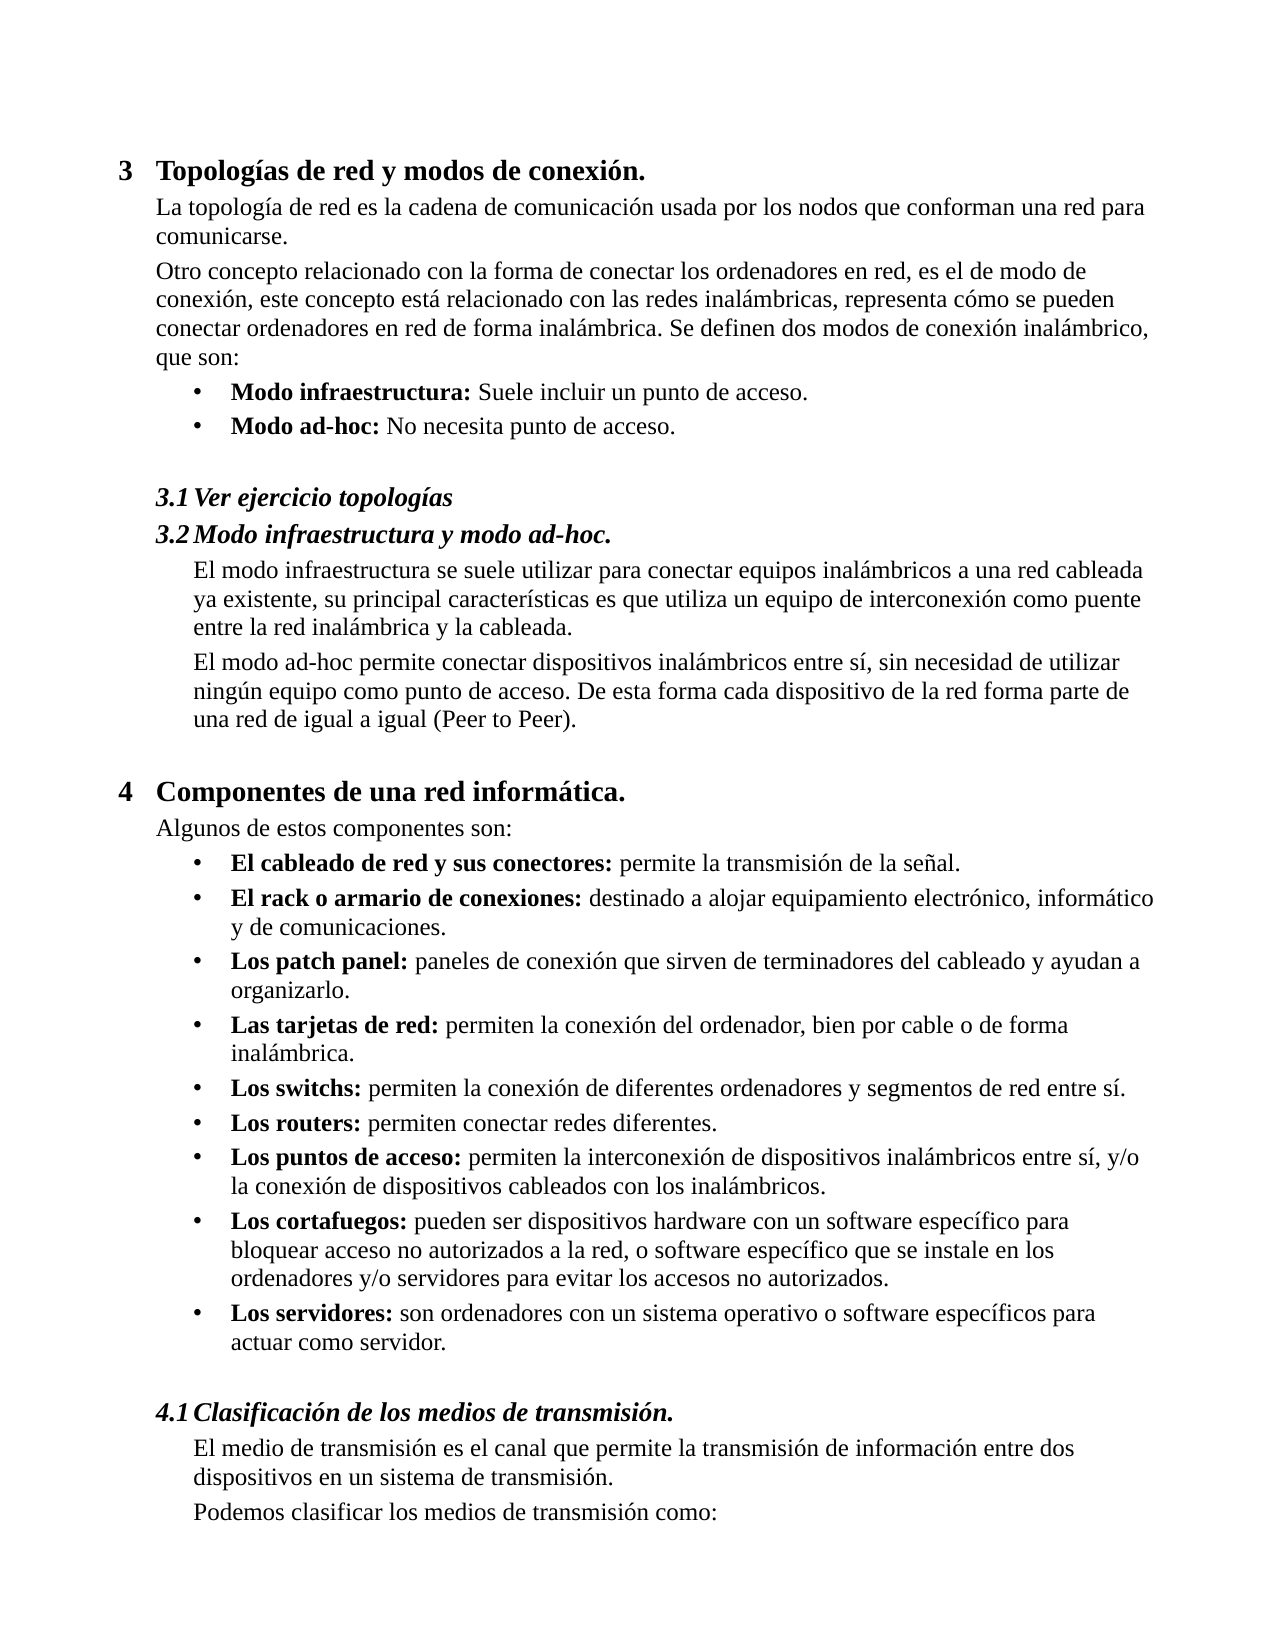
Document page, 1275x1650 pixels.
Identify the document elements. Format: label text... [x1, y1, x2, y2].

list Los patch panel: paneles de conexión que sirven de terminadores del cableado y ayudan a organizarlo. [193, 946, 1157, 1004]
list Topologías de red y modos de conexión. [118, 153, 1157, 186]
list Modo infraestructura y modo ad-hoc. [156, 518, 1157, 549]
list Los servidores: son ordenadores con un sistema operativo o software específicos para actuar como servidor. [193, 1298, 1157, 1356]
list Componentes de una red informática. [118, 774, 1157, 807]
list El rack o armario de conexiones: destinado a alojar equipamiento electrónico, informático y de comunicaciones. [193, 883, 1157, 940]
list Las tarjetas de red: permiten la conexión del ordenador, bien por cable o de forma inalámbrica. [193, 1010, 1157, 1067]
list Los switchs: permiten la conexión de diferentes ordenadores y segmentos de red entre sí. [193, 1073, 1157, 1102]
list Modo infraestructura: Suele incluir un punto de acceso. [193, 377, 1157, 405]
list Otro concepto relacionado con la forma de conectar los ordenadores en red, es el de modo de conexión, este concepto está relacionado con las redes inalámbricas, representa cómo se pueden conectar ordenadores en red de forma inalámbrica. Se definen dos modos de conexión inalámbrico, que son: [118, 256, 1157, 371]
list El cableado de red y sus conectores: permite la transmisión de la señal. [193, 848, 1157, 877]
list Algunos de estos componentes son: [118, 813, 1157, 842]
list Ver ejercicio topologías [156, 481, 1157, 512]
list La topología de red es la cadena de comunicación usada por los nodos que conforman una red para comunicarse. [118, 192, 1157, 250]
list Modo ad-hoc: No necesita punto de acceso. [193, 411, 1157, 440]
list Los routers: permiten conectar redes diferentes. [193, 1108, 1157, 1137]
list Podemos clasificar los medios de transmisión como: [156, 1497, 1157, 1526]
list Los cortafuegos: pueden ser dispositivos hardware con un software específico para bloquear acceso no autorizados a la red, o software específico que se instale en los ordenadores y/o servidores para evitar los accesos no autorizados. [193, 1206, 1157, 1292]
list El modo ad-hoc permite conectar dispositivos inalámbricos entre sí, sin necesidad de utilizar ningún equipo como punto de acceso. De esta forma cada dispositivo de la red forma parte de una red de igual a igual (Peer to Peer). [156, 647, 1157, 733]
list El medio de transmisión es el canal que permite la transmisión de información entre dos dispositivos en un sistema de transmisión. [156, 1433, 1157, 1491]
list Clasificación de los medios de transmisión. [156, 1396, 1157, 1427]
list Los puntos de acceso: permiten la interconexión de dispositivos inalámbricos entre sí, y/o la conexión de dispositivos cableados con los inalámbricos. [193, 1142, 1157, 1200]
list El modo infraestructura se suele utilizar para conectar equipos inalámbricos a una red cableada ya existente, su principal características es que utiliza un equipo de interconexión como puente entre la red inalámbrica y la cableada. [156, 555, 1157, 641]
